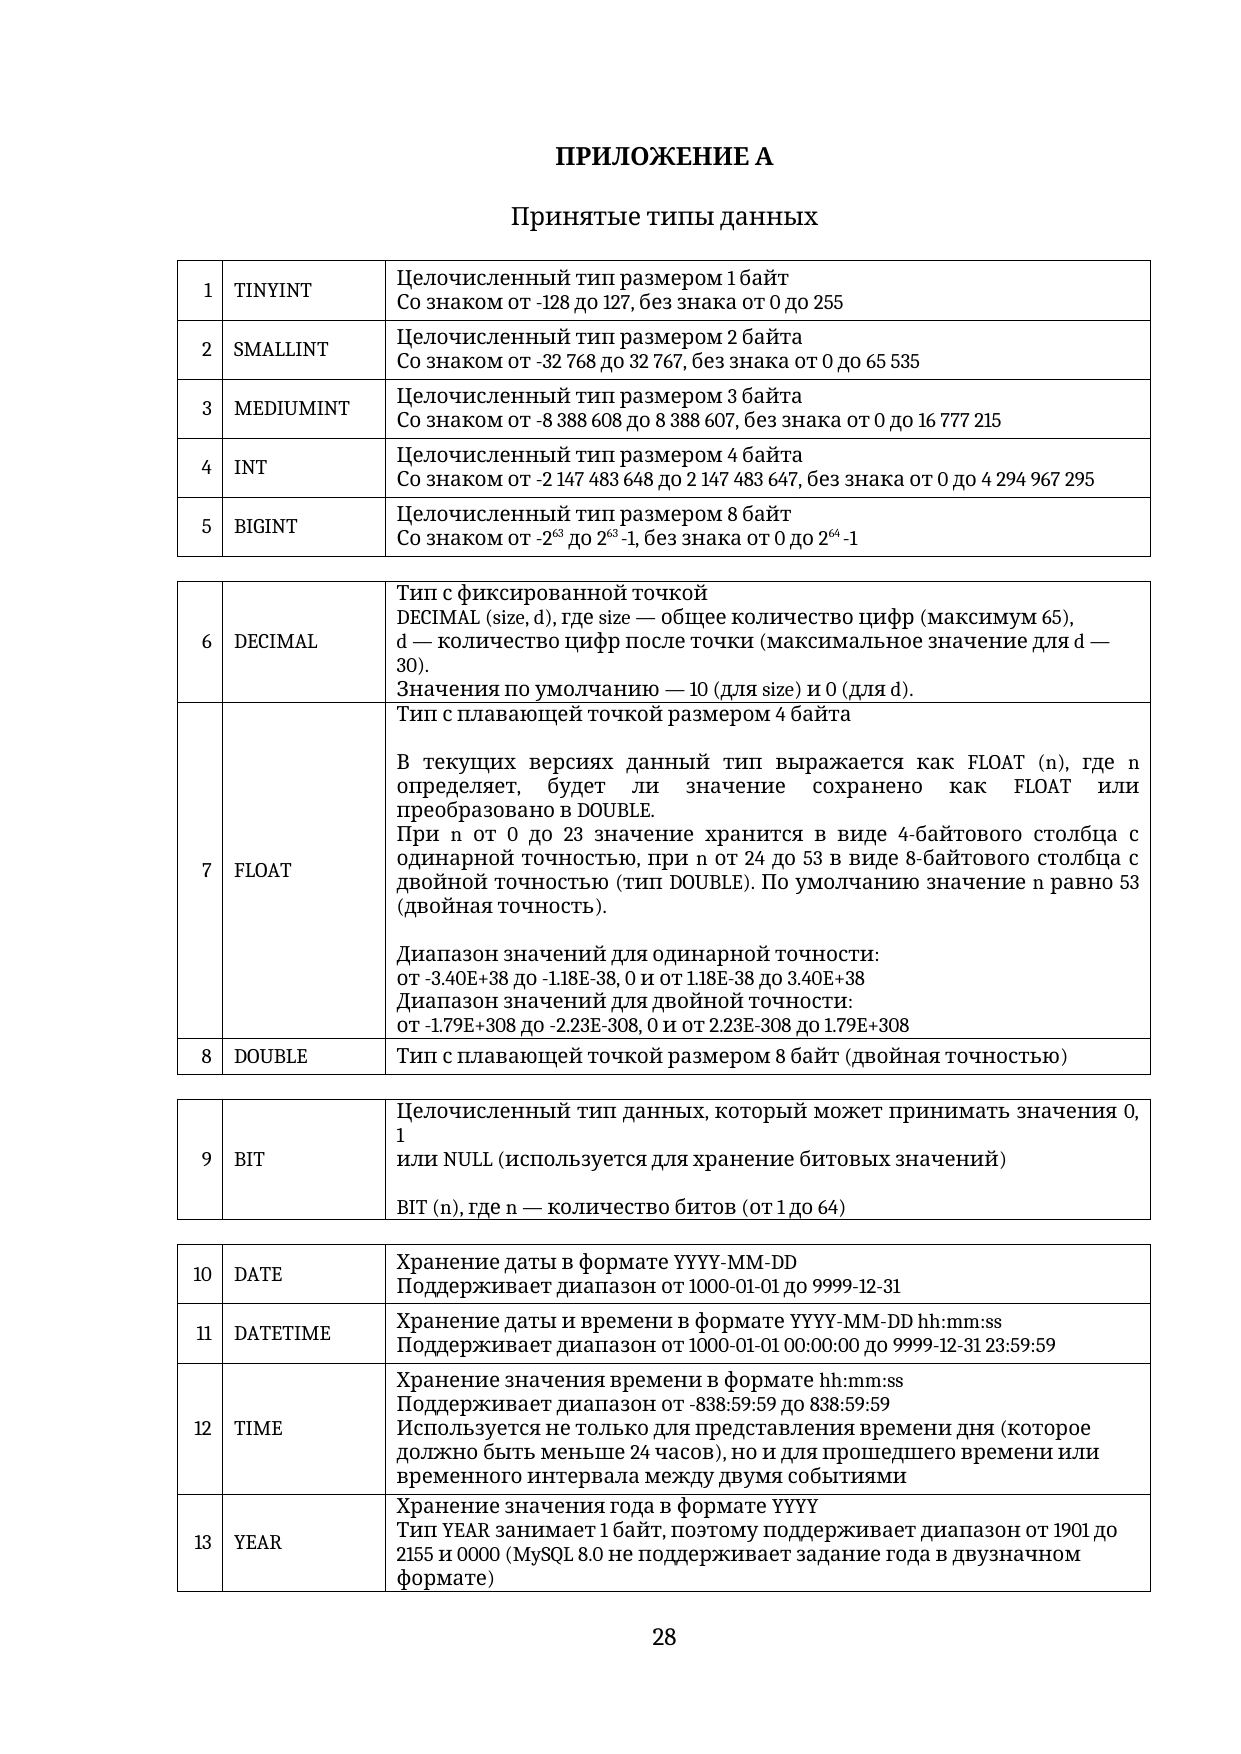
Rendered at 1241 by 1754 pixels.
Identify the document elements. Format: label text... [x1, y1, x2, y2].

table_cell DOUBLE [223, 1039, 385, 1073]
table_cell DATE [223, 1245, 385, 1303]
table_cell FLOAT [223, 703, 385, 1038]
table_cell 6 [178, 582, 222, 702]
table_header 1 [178, 261, 222, 319]
table_cell Целочисленный тип размером 8 байт Со знаком от -263 до 263 -1, без знака от 0 до 264 -1 [386, 498, 1150, 556]
table_cell Тип с фиксированной точкой DECIMAL (size, d), где size — общее количество цифр (максимум 65), d — количество цифр после точки (максимальное значение для d — 30). Значения по умолчанию — 10 (для size) и 0 (для d). [386, 582, 1150, 702]
table_cell DATETIME [223, 1304, 385, 1362]
table_cell Целочисленный тип размером 4 байта Со знаком от -2 147 483 648 до 2 147 483 647, без знака от 0 до 4 294 967 295 [386, 439, 1150, 497]
table_header Целочисленный тип размером 1 байт Со знаком от -128 до 127, без знака от 0 до 255 [386, 261, 1150, 319]
table_cell 3 [178, 380, 222, 438]
table_cell 4 [178, 439, 222, 497]
table_header TINYINT [223, 261, 385, 319]
text Принятые типы данных [177, 203, 1152, 232]
table_cell 13 [178, 1495, 222, 1591]
table_cell Хранение значения времени в формате hh:mm:ss Поддерживает диапазон от -838:59:59 до 838:59:59 Используется не только для представления времени дня (которое должно быть меньше 24 часов), но и для прошедшего времени или временного интервала между двумя событиями [386, 1364, 1150, 1494]
table_cell BIGINT [223, 498, 385, 556]
table_cell [177, 1075, 1151, 1098]
table_cell 8 [178, 1039, 222, 1073]
table_cell DECIMAL [223, 582, 385, 702]
table_cell [177, 1220, 1151, 1244]
table_cell 11 [178, 1304, 222, 1362]
table_cell INT [223, 439, 385, 497]
table_cell Целочисленный тип размером 3 байта Со знаком от -8 388 608 до 8 388 607, без знака от 0 до 16 777 215 [386, 380, 1150, 438]
table_cell BIT [223, 1100, 385, 1219]
table_cell Хранение даты и времени в формате YYYY-MM-DD hh:mm:ss Поддерживает диапазон от 1000-01-01 00:00:00 до 9999-12-31 23:59:59 [386, 1304, 1150, 1362]
table_cell 5 [178, 498, 222, 556]
table_cell Тип с плавающей точкой размером 4 байта В текущих версиях данный тип выражается как FLOAT (n), где n определяет, будет ли значение сохранено как FLOAT или преобразовано в DOUBLE. При n от 0 до 23 значение хранится в виде 4-байтового столбца с одинарной точностью, при n от 24 до 53 в виде 8-байтового столбца с двойной точностью (тип DOUBLE). По умолчанию значение n равно 53 (двойная точность). Диапазон значений для одинарной точности: от -3.40E+38 до -1.18E-38, 0 и от 1.18E-38 до 3.40E+38 Диапазон значений для двойной точности: от -1.79E+308 до -2.23E-308, 0 и от 2.23E-308 до 1.79E+308 [386, 703, 1150, 1038]
table_cell Целочисленный тип данных, который может принимать значения 0, 1 или NULL (используется для хранение битовых значений) BIT (n), где n — количество битов (от 1 до 64) [386, 1100, 1150, 1219]
table_cell SMALLINT [223, 321, 385, 378]
table_cell 9 [178, 1100, 222, 1219]
table_cell 7 [178, 703, 222, 1038]
table_cell Хранение значения года в формате YYYY Тип YEAR занимает 1 байт, поэтому поддерживает диапазон от 1901 до 2155 и 0000 (MySQL 8.0 не поддерживает задание года в двузначном формате) [386, 1495, 1150, 1591]
subtitle ПРИЛОЖЕНИЕ А [177, 143, 1152, 172]
table_cell [177, 557, 1151, 581]
table_cell Целочисленный тип размером 2 байта Со знаком от -32 768 до 32 767, без знака от 0 до 65 535 [386, 321, 1150, 378]
table_cell Хранение даты в формате YYYY-MM-DD Поддерживает диапазон от 1000-01-01 до 9999-12-31 [386, 1245, 1150, 1303]
table_cell MEDIUMINT [223, 380, 385, 438]
table_cell 12 [178, 1364, 222, 1494]
table_cell Тип с плавающей точкой размером 8 байт (двойная точностью) [386, 1039, 1150, 1073]
table_cell 10 [178, 1245, 222, 1303]
table_cell TIME [223, 1364, 385, 1494]
table_cell YEAR [223, 1495, 385, 1591]
table_cell 2 [178, 321, 222, 378]
